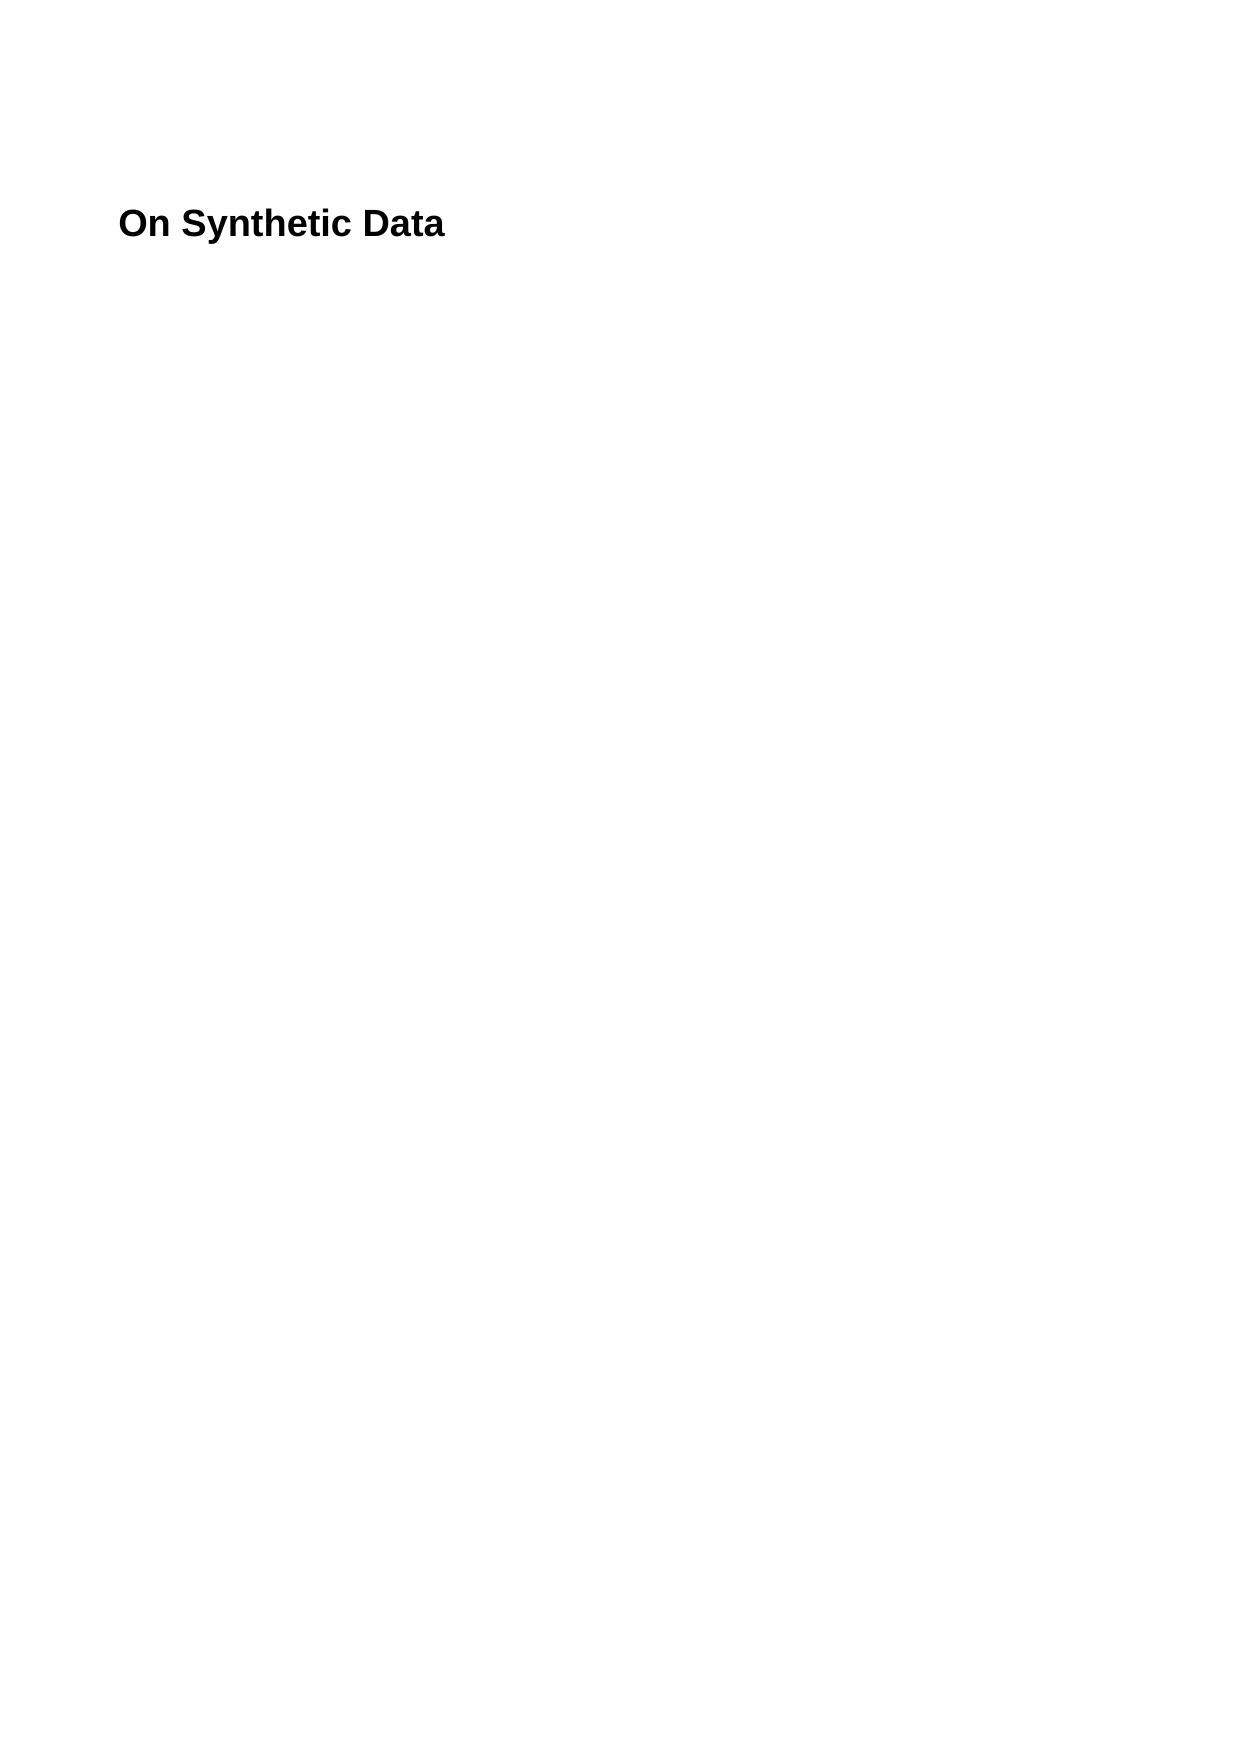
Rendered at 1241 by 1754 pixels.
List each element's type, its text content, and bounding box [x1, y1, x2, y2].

subtitle On Synthetic Data [118, 201, 1122, 244]
